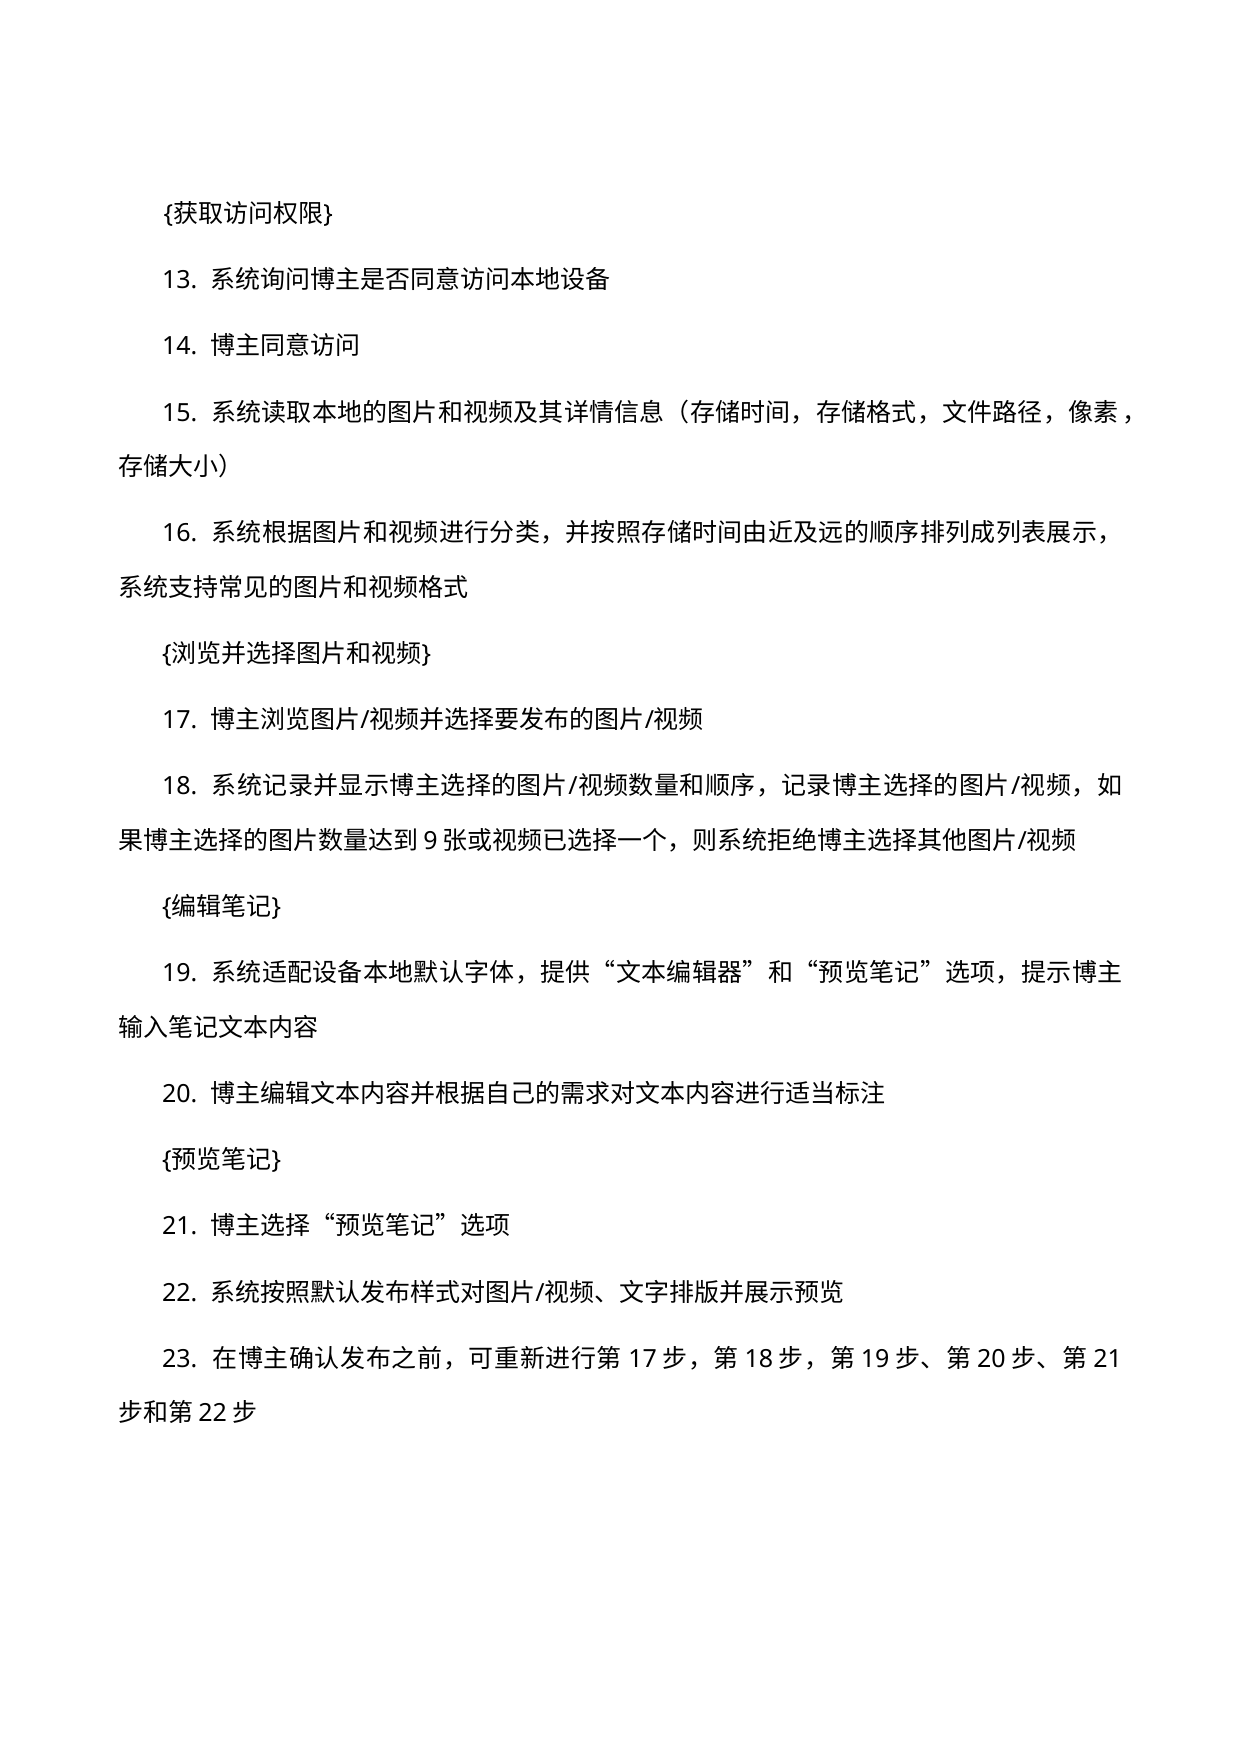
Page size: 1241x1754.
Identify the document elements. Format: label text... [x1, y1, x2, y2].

list {获取访问权限} [118, 193, 1122, 229]
text {编辑笔记} [118, 886, 1122, 923]
text {浏览并选择图片和视频} [118, 633, 1122, 669]
text 16. 系统根据图片和视频进行分类，并按照存储时间由近及远的顺序排列成列表展示，系统支持常见的图片和视频格式 [118, 513, 1122, 603]
text {预览笔记} [118, 1139, 1122, 1176]
text 14. 博主同意访问 [118, 326, 1122, 362]
text 15. 系统读取本地的图片和视频及其详情信息（存储时间，存储格式，文件路径，像素，存储大小） [118, 392, 1122, 483]
text 17. 博主浏览图片/视频并选择要发布的图片/视频 [118, 699, 1122, 736]
text 22. 系统按照默认发布样式对图片/视频、文字排版并展示预览 [118, 1272, 1122, 1308]
text 13. 系统询问博主是否同意访问本地设备 [118, 259, 1122, 296]
text 20. 博主编辑文本内容并根据自己的需求对文本内容进行适当标注 [118, 1073, 1122, 1109]
text 18. 系统记录并显示博主选择的图片/视频数量和顺序，记录博主选择的图片/视频，如果博主选择的图片数量达到9张或视频已选择一个，则系统拒绝博主选择其他图片/视频 [118, 766, 1122, 856]
text 23. 在博主确认发布之前，可重新进行第17步，第18步，第19步、第20步、第21步和第22步 [118, 1338, 1122, 1429]
text 21. 博主选择“预览笔记”选项 [118, 1206, 1122, 1242]
text 19. 系统适配设备本地默认字体，提供“文本编辑器”和“预览笔记”选项，提示博主输入笔记文本内容 [118, 953, 1122, 1043]
